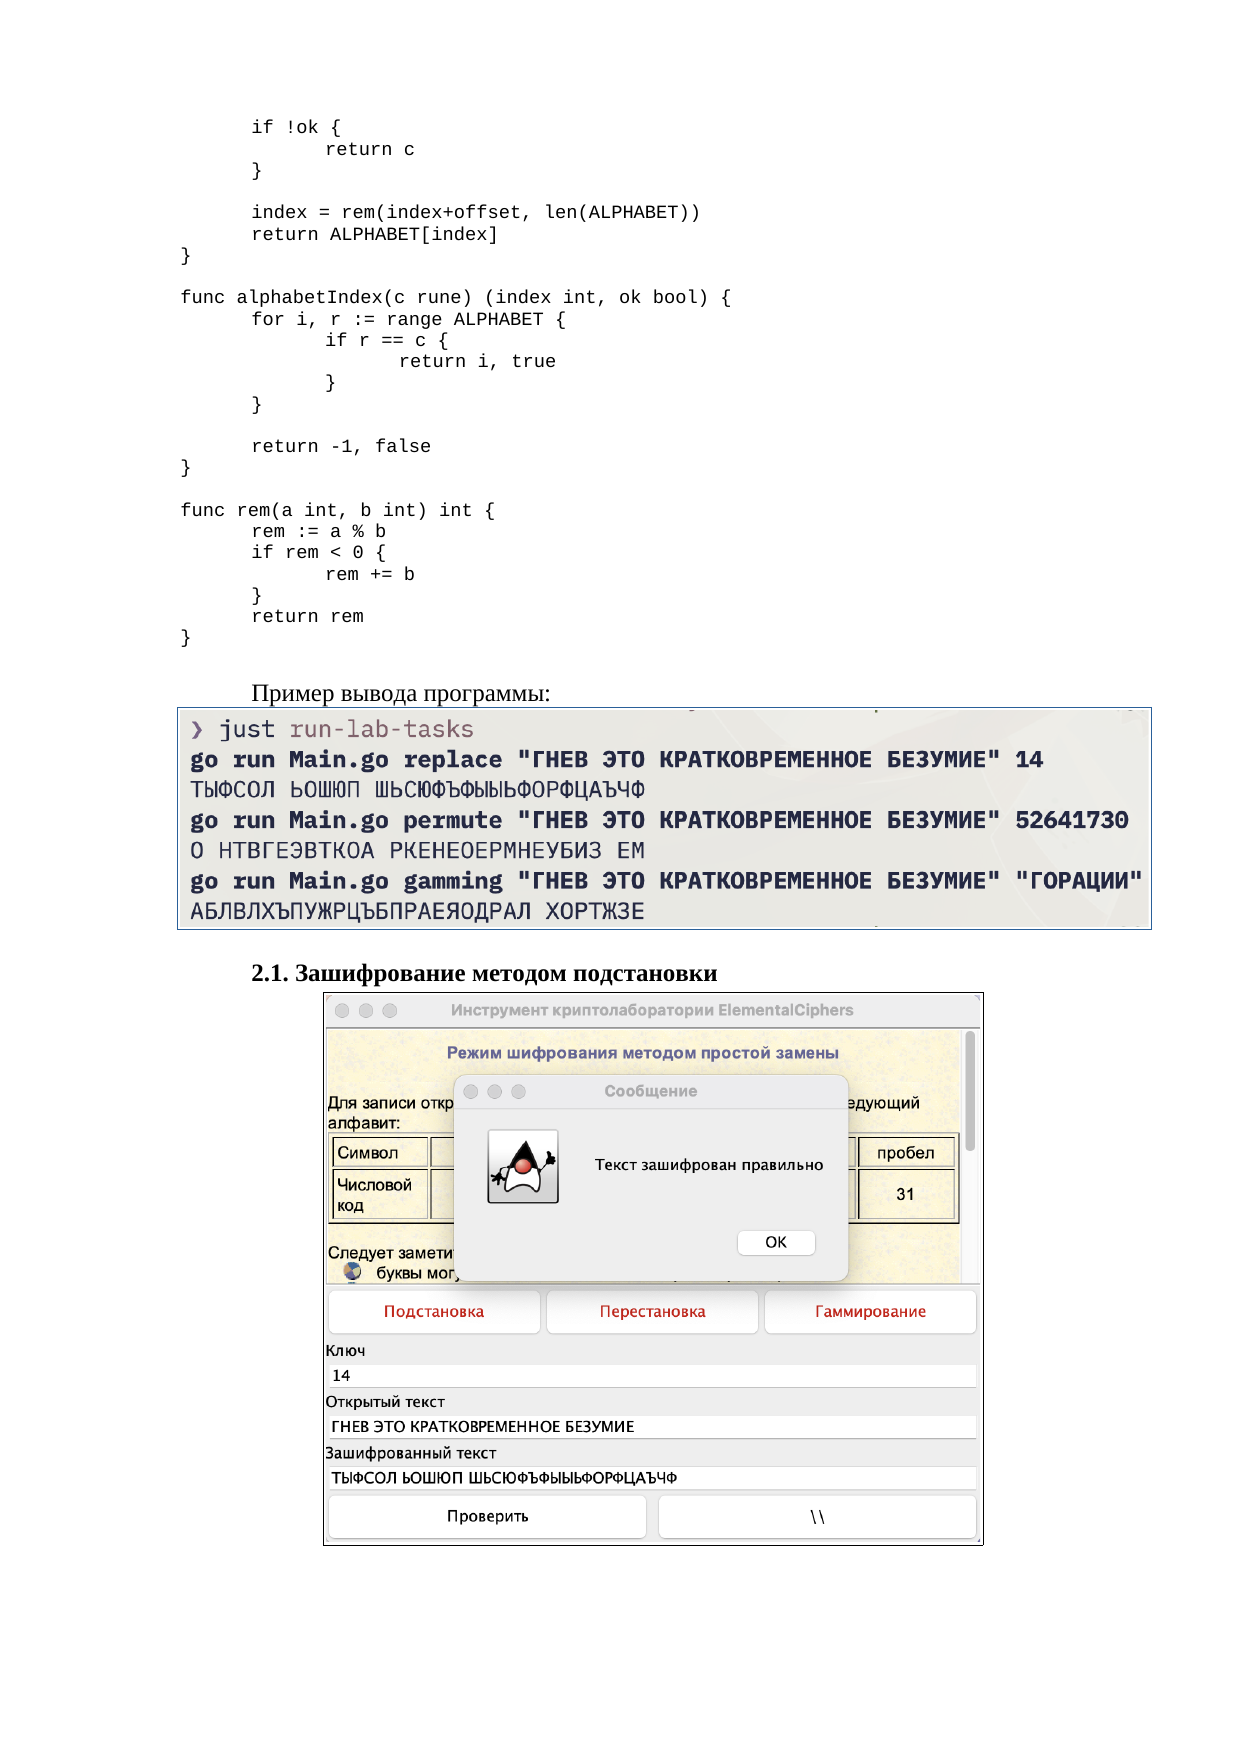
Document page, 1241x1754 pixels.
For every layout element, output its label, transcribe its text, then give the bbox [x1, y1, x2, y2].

text } [180, 373, 1152, 394]
picture [180, 710, 1149, 927]
text } [180, 586, 1152, 607]
text return rem [180, 607, 1152, 628]
text } [180, 628, 1152, 649]
text } [180, 246, 1152, 267]
text return -1, false [180, 437, 1152, 458]
text 2.1. Зашифрование методом подстановки [177, 958, 1152, 987]
text return c [180, 139, 1152, 161]
text return ALPHABET[index] [180, 224, 1152, 246]
text index = rem(index+offset, len(ALPHABET)) [180, 203, 1152, 224]
text } [180, 458, 1152, 479]
text if !ok { [180, 118, 1152, 139]
text Пример вывода программы: [177, 678, 1152, 707]
text rem := a % b [180, 522, 1152, 543]
text func alphabetIndex(c rune) (index int, ok bool) { [180, 288, 1152, 309]
picture [325, 995, 980, 1542]
text } [180, 394, 1152, 416]
text } [180, 161, 1152, 182]
text return i, true [180, 352, 1152, 373]
text for i, r := range ALPHABET { [180, 309, 1152, 331]
text func rem(a int, b int) int { [180, 501, 1152, 522]
text if rem < 0 { [180, 543, 1152, 564]
text if r == c { [180, 331, 1152, 352]
text rem += b [180, 564, 1152, 586]
